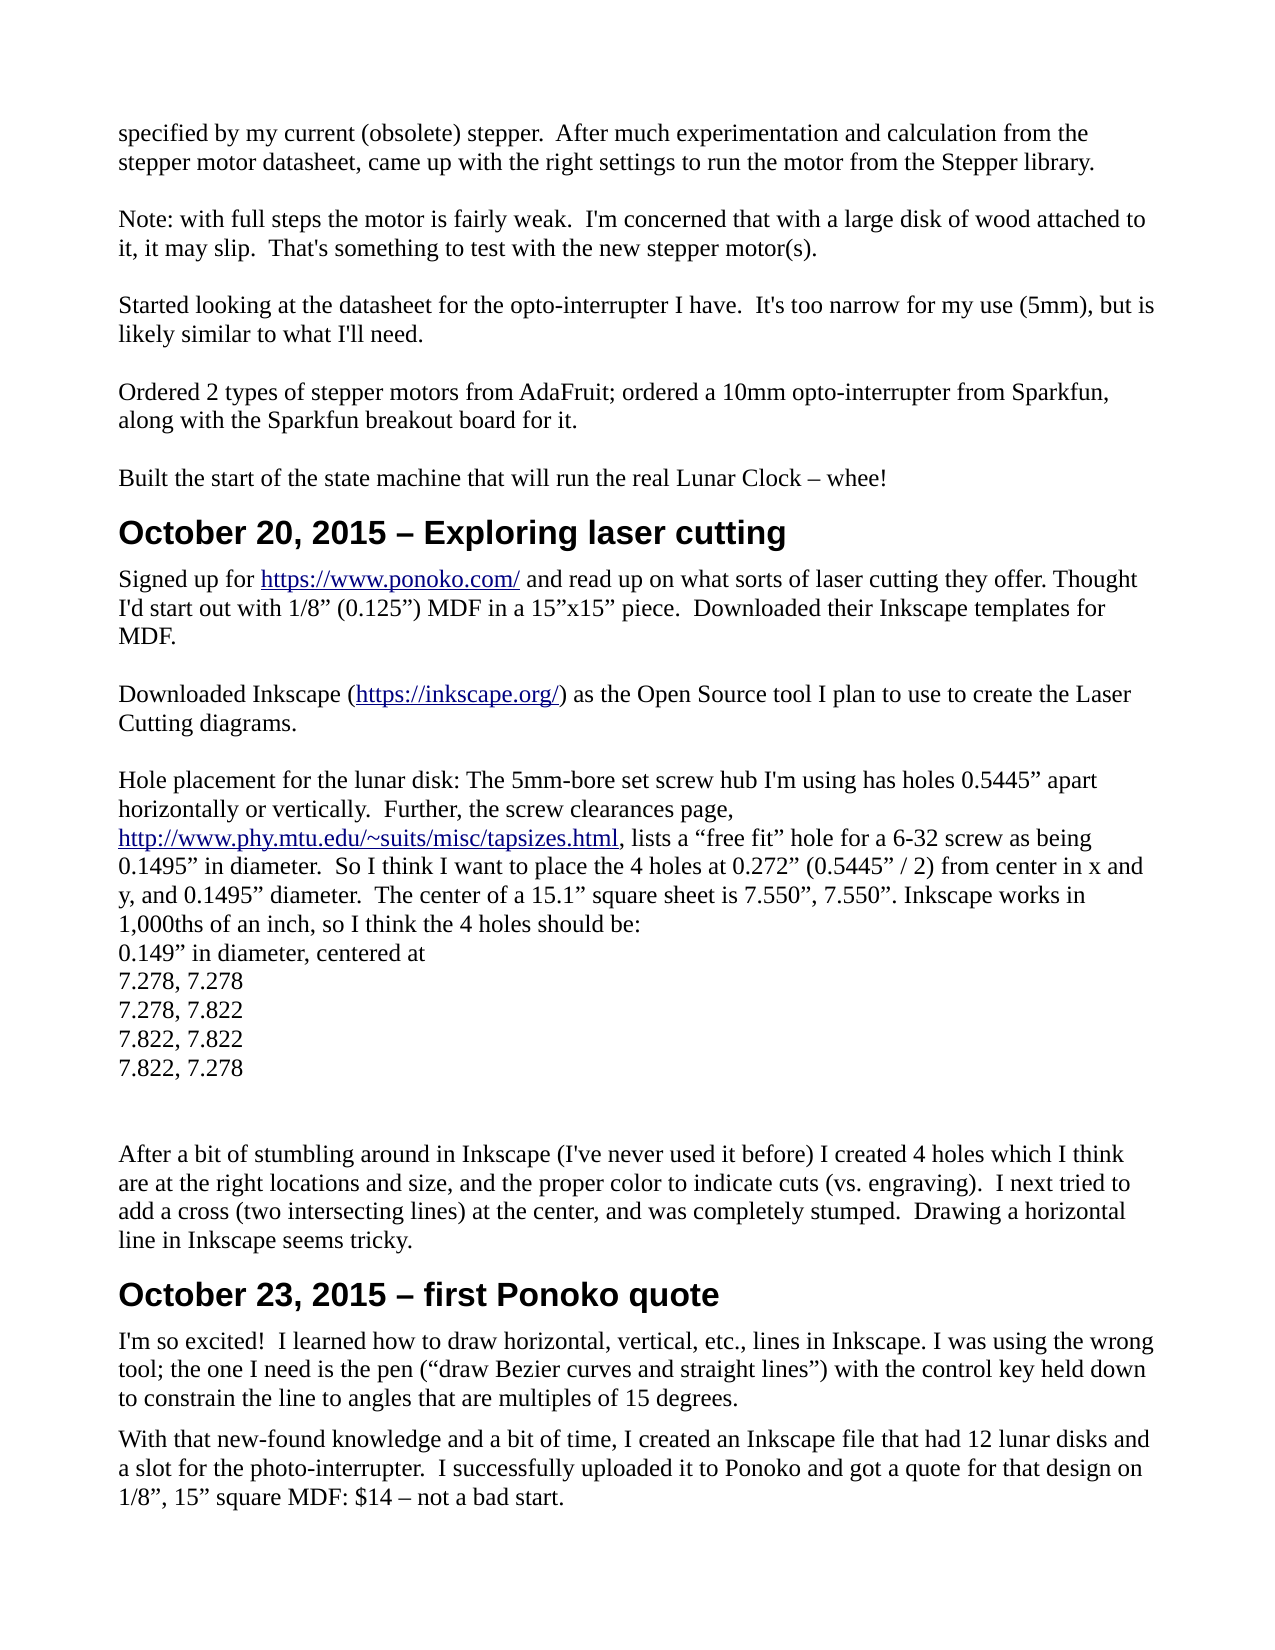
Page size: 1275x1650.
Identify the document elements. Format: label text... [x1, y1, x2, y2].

text Built the start of the state machine that will run the real Lunar Clock – whee! [118, 463, 1157, 492]
text 7.278, 7.822 [118, 995, 1157, 1024]
text I'm so excited! I learned how to draw horizontal, vertical, etc., lines in Inkscape. I was using the wrong tool; the one I need is the pen (“draw Bezier curves and straight lines”) with the control key held down to constrain the line to angles that are multiples of 15 degrees. [118, 1326, 1157, 1412]
text 7.822, 7.822 [118, 1024, 1157, 1053]
text After a bit of stumbling around in Inkscape (I've never used it before) I created 4 holes which I think are at the right locations and size, and the proper color to indicate cuts (vs. engraving). I next tried to add a cross (two intersecting lines) at the center, and was completely stumped. Drawing a horizontal line in Inkscape seems tricky. [118, 1139, 1157, 1254]
text 0.149” in diameter, centered at [118, 938, 1157, 966]
text Signed up for https://www.ponoko.com/ and read up on what sorts of laser cutting they offer. Thought I'd start out with 1/8” (0.125”) MDF in a 15”x15” piece. Downloaded their Inkscape templates for MDF. [118, 564, 1157, 650]
text specified by my current (obsolete) stepper. After much experimentation and calculation from the stepper motor datasheet, came up with the right settings to run the motor from the Stepper library. [118, 118, 1157, 176]
text 7.822, 7.278 [118, 1053, 1157, 1081]
subtitle October 20, 2015 – Exploring laser cutting [118, 513, 1157, 551]
text Downloaded Inkscape (https://inkscape.org/) as the Open Source tool I plan to use to create the Laser Cutting diagrams. [118, 679, 1157, 736]
text Started looking at the datasheet for the opto-interrupter I have. It's too narrow for my use (5mm), but is likely similar to what I'll need. [118, 291, 1157, 348]
text With that new-found knowledge and a bit of time, I created an Inkscape file that had 12 lunar disks and a slot for the photo-interrupter. I successfully uploaded it to Ponoko and got a quote for that design on 1/8”, 15” square MDF: $14 – not a bad start. [118, 1424, 1157, 1511]
text Hole placement for the lunar disk: The 5mm-bore set screw hub I'm using has holes 0.5445” apart horizontally or vertically. Further, the screw clearances page, http://www.phy.mtu.edu/~suits/misc/tapsizes.html, lists a “free fit” hole for a 6-32 screw as being 0.1495” in diameter. So I think I want to place the 4 holes at 0.272” (0.5445” / 2) from center in x and y, and 0.1495” diameter. The center of a 15.1” square sheet is 7.550”, 7.550”. Inkscape works in 1,000ths of an inch, so I think the 4 holes should be: [118, 765, 1157, 938]
text Note: with full steps the motor is fairly weak. I'm concerned that with a large disk of wood attached to it, it may slip. That's something to test with the new stepper motor(s). [118, 204, 1157, 262]
subtitle October 23, 2015 – first Ponoko quote [118, 1275, 1157, 1313]
text 7.278, 7.278 [118, 966, 1157, 995]
text Ordered 2 types of stepper motors from AdaFruit; ordered a 10mm opto-interrupter from Sparkfun, along with the Sparkfun breakout board for it. [118, 377, 1157, 434]
